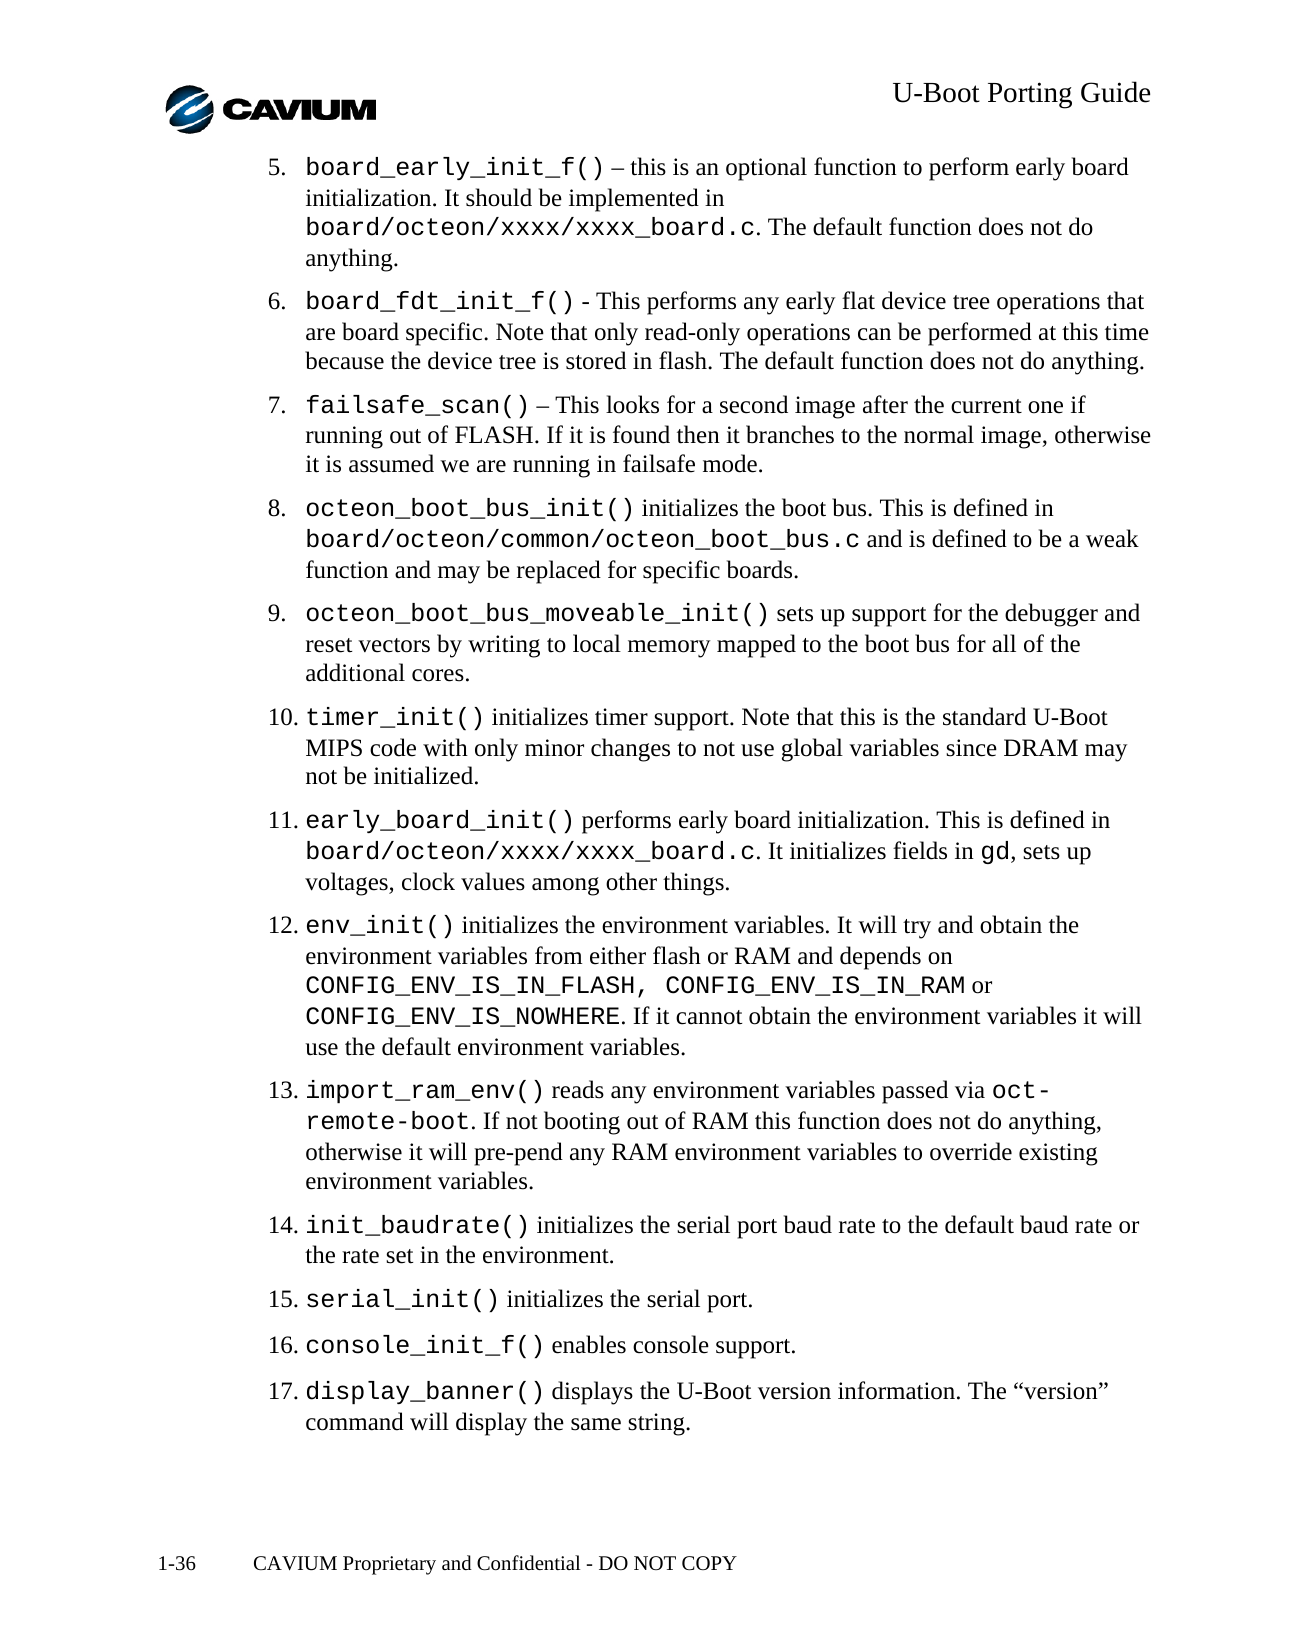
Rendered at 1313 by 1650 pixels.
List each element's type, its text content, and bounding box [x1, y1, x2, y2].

list console_init_f() enables console support. [268, 1330, 1155, 1361]
list failsafe_scan() – This looks for a second image after the current one if running out of FLASH. If it is found then it branches to the normal image, otherwise it is assumed we are running in failsafe mode. [268, 390, 1155, 478]
list env_init() initializes the environment variables. It will try and obtain the environment variables from either flash or RAM and depends on CONFIG_ENV_IS_IN_FLASH, CONFIG_ENV_IS_IN_RAM or CONFIG_ENV_IS_NOWHERE. If it cannot obtain the environment variables it will use the default environment variables. [268, 911, 1155, 1061]
list early_board_init() performs early board initialization. This is defined in board/octeon/xxxx/xxxx_board.c. It initializes fields in gd, sets up voltages, clock values among other things. [268, 805, 1155, 896]
list octeon_boot_bus_init() initializes the boot bus. This is defined in board/octeon/common/octeon_boot_bus.c and is defined to be a weak function and may be replaced for specific boards. [268, 493, 1155, 583]
list board_early_init_f() – this is an optional function to perform early board initialization. It should be implemented in board/octeon/xxxx/xxxx_board.c. The default function does not do anything. [268, 152, 1155, 271]
list timer_init() initializes timer support. Note that this is the standard U-Boot MIPS code with only minor changes to not use global variables since DRAM may not be initialized. [268, 702, 1155, 790]
list init_baudrate() initializes the serial port baud rate to the default baud rate or the rate set in the environment. [268, 1210, 1155, 1269]
list import_ram_env() reads any environment variables passed via oct-remote-boot. If not booting out of RAM this function does not do anything, otherwise it will pre-pend any RAM environment variables to override existing environment variables. [268, 1076, 1155, 1195]
list octeon_boot_bus_moveable_init() sets up support for the debugger and reset vectors by writing to local memory mapped to the boot bus for all of the additional cores. [268, 598, 1155, 687]
picture [157, 75, 387, 146]
list display_banner() displays the U-Boot version information. The “version” command will display the same string. [268, 1376, 1155, 1436]
list board_fdt_init_f() - This performs any early flat device tree operations that are board specific. Note that only read-only operations can be performed at this time because the device tree is stored in flash. The default function does not do anything. [268, 286, 1155, 375]
list serial_init() initializes the serial port. [268, 1284, 1155, 1315]
